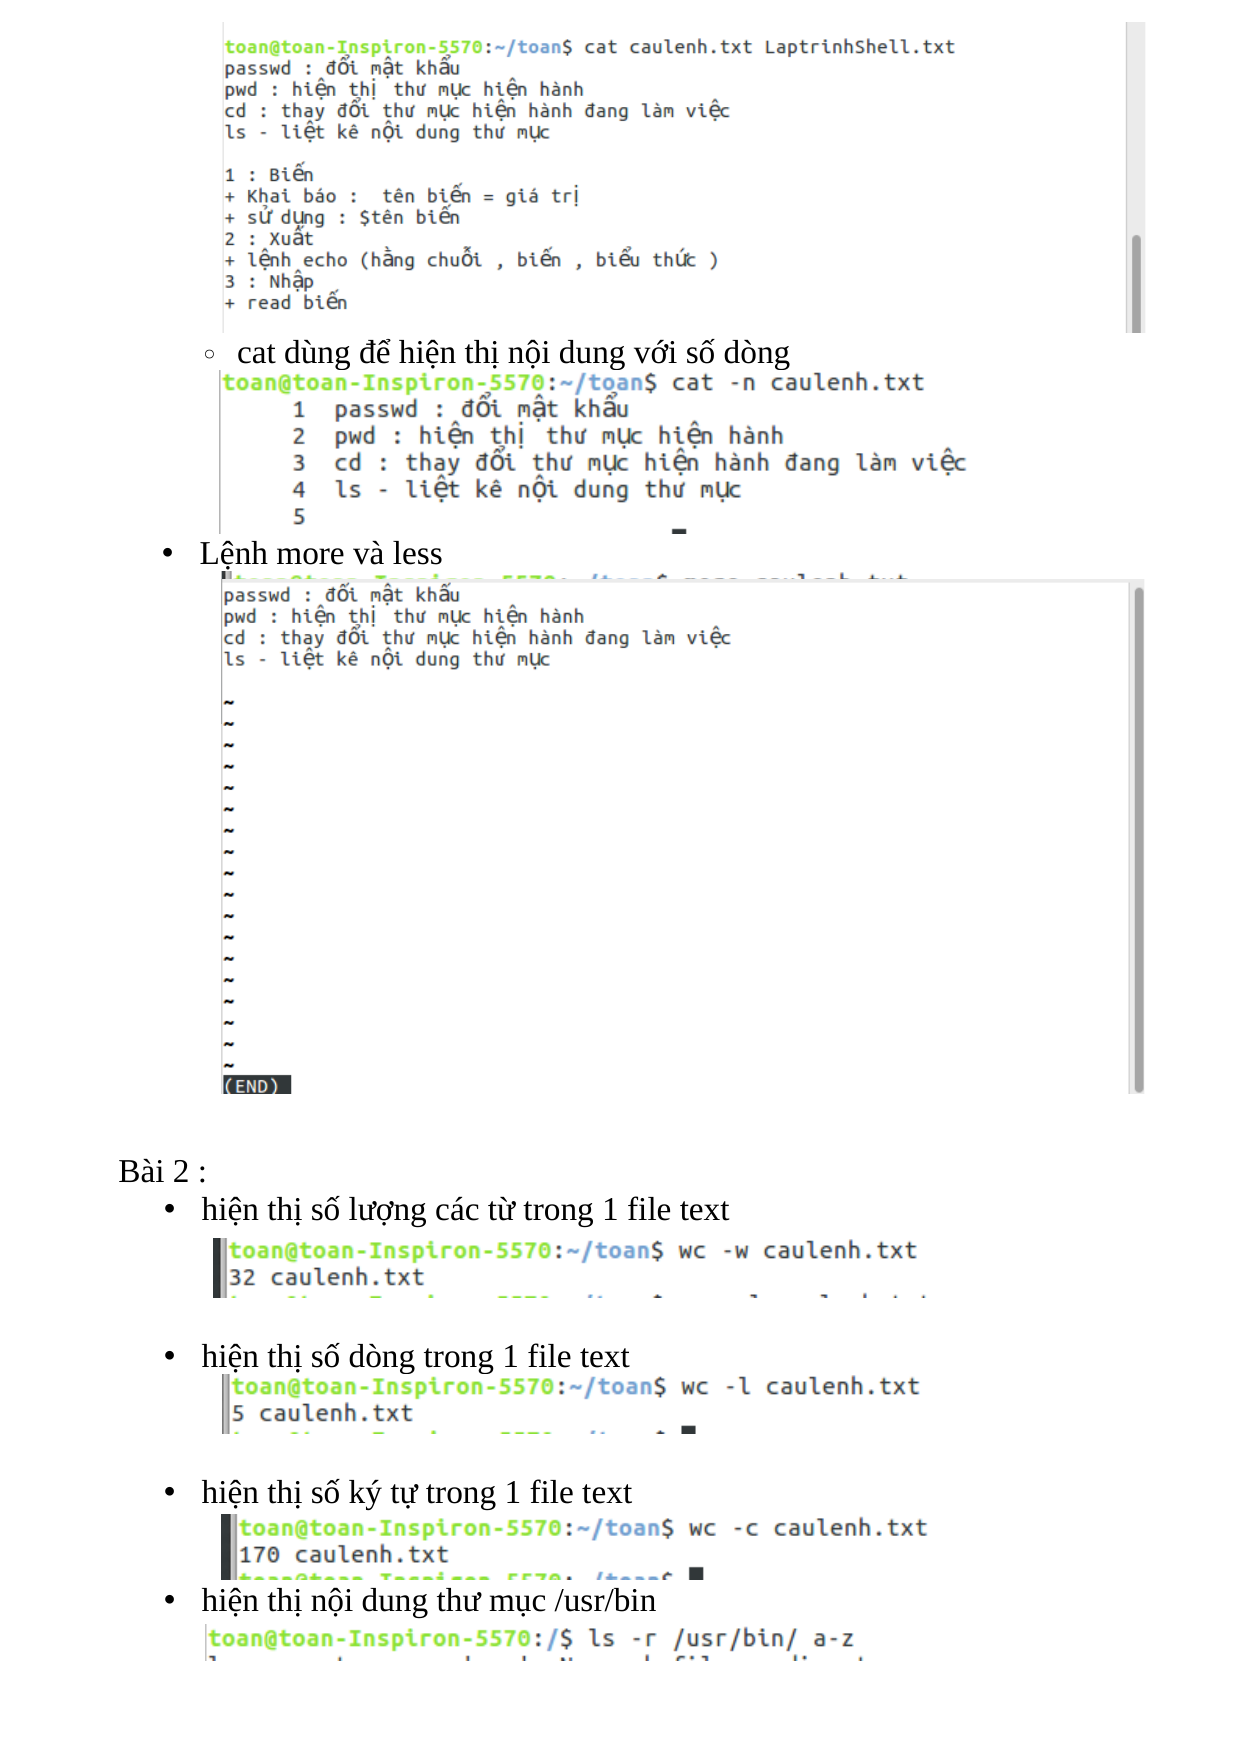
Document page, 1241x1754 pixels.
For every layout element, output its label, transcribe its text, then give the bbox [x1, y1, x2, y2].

picture [219, 370, 1021, 534]
text Bài 2 : [118, 1151, 1122, 1189]
list Lệnh more và less [162, 371, 1122, 572]
list hiện thị số ký tự trong 1 file text [164, 1472, 1122, 1511]
list cat dùng để hiện thị nội dung với số dòng [199, 118, 1122, 371]
list hiện thị nội dung thư mục /usr/bin [164, 1511, 1122, 1618]
list hiện thị số lượng các từ trong 1 file text [164, 1189, 1122, 1227]
picture [221, 1514, 1054, 1580]
picture [222, 1374, 1018, 1434]
picture [205, 1624, 1051, 1661]
list hiện thị số dòng trong 1 file text [164, 1336, 1122, 1374]
picture [213, 1238, 1056, 1298]
picture [221, 571, 1145, 1094]
picture [222, 22, 1146, 333]
